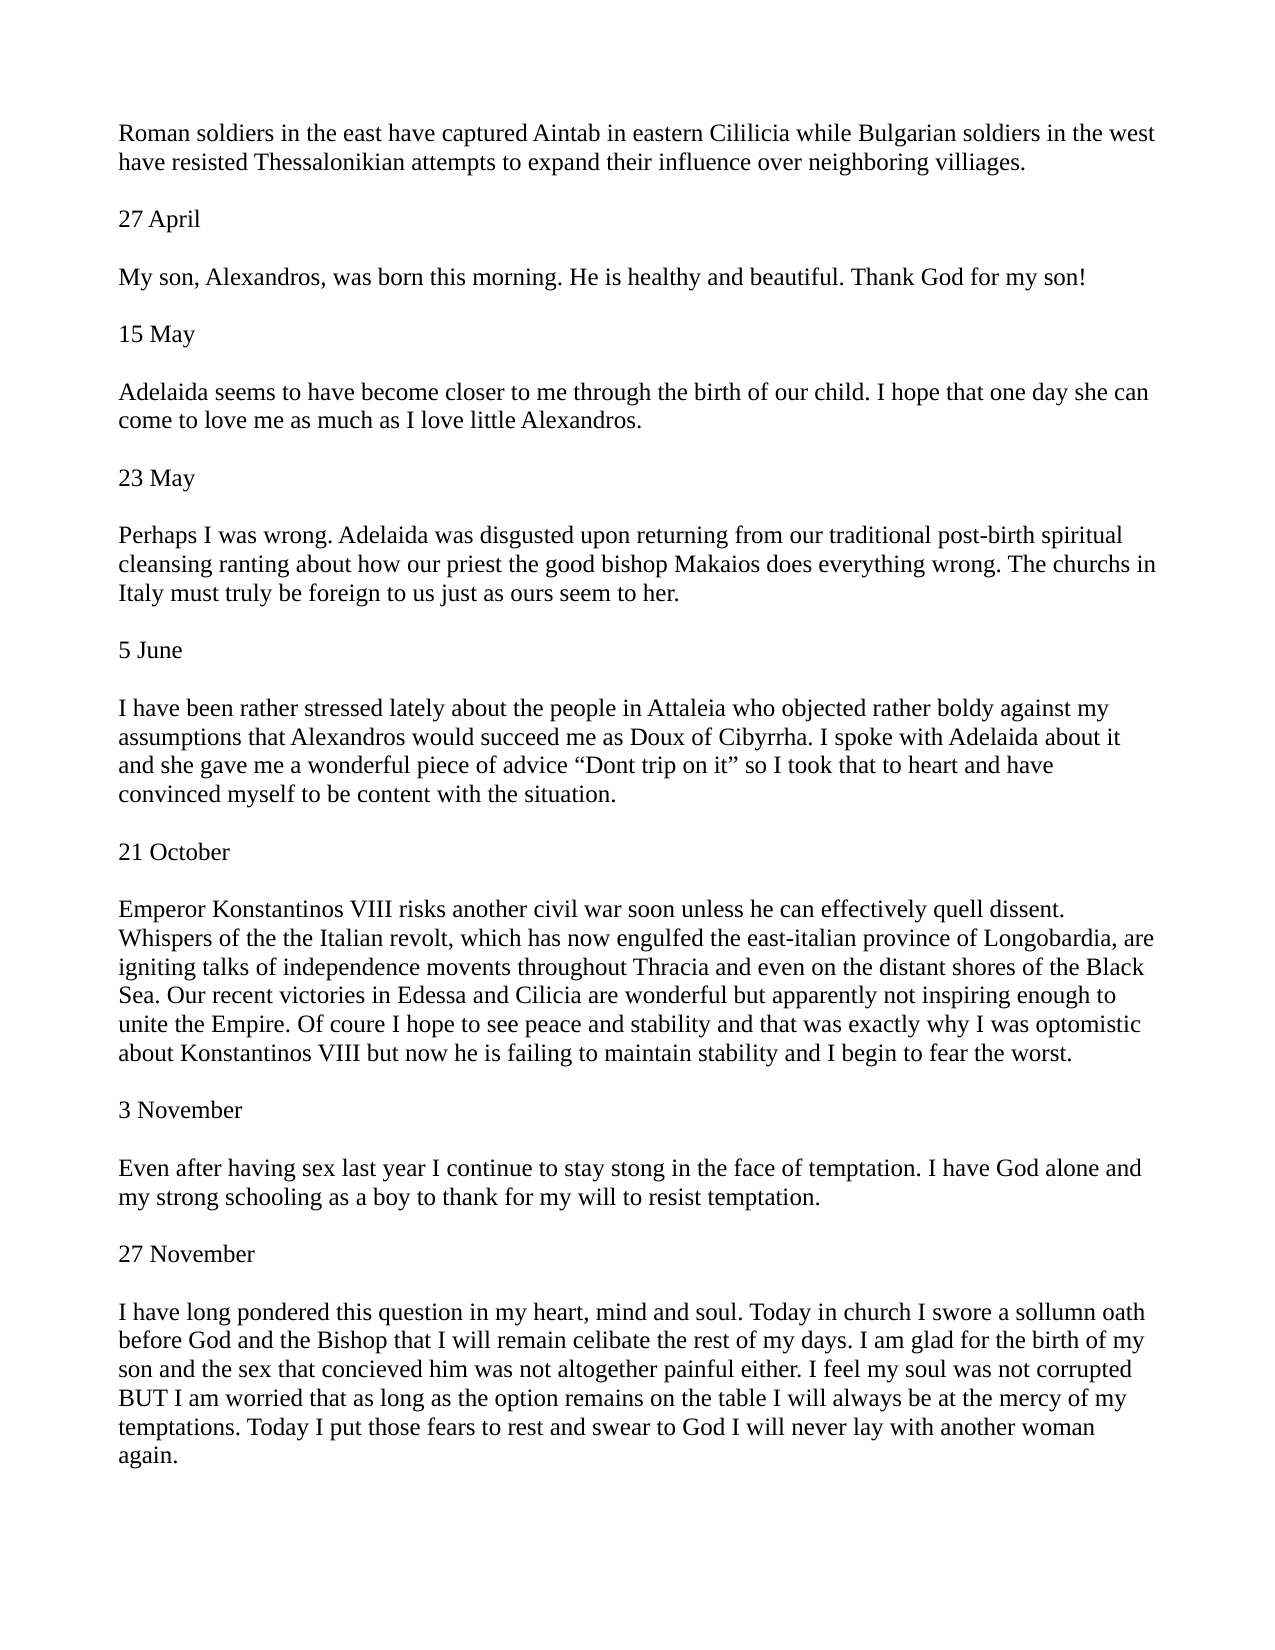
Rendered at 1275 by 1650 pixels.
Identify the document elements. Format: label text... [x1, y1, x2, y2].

text 23 May [118, 463, 1157, 492]
text 3 November [118, 1096, 1157, 1124]
text I have long pondered this question in my heart, mind and soul. Today in church I swore a sollumn oath before God and the Bishop that I will remain celibate the rest of my days. I am glad for the birth of my son and the sex that concieved him was not altogether painful either. I feel my soul was not corrupted BUT I am worried that as long as the option remains on the table I will always be at the mercy of my temptations. Today I put those fears to rest and swear to God I will never lay with another woman again. [118, 1297, 1157, 1469]
text Adelaida seems to have become closer to me through the birth of our child. I hope that one day she can come to love me as much as I love little Alexandros. [118, 377, 1157, 434]
text Even after having sex last year I continue to stay stong in the face of temptation. I have God alone and my strong schooling as a boy to thank for my will to resist temptation. [118, 1153, 1157, 1211]
text I have been rather stressed lately about the people in Attaleia who objected rather boldy against my assumptions that Alexandros would succeed me as Doux of Cibyrrha. I spoke with Adelaida about it and she gave me a wonderful piece of advice “Dont trip on it” so I took that to heart and have convinced myself to be content with the situation. [118, 693, 1157, 808]
text Emperor Konstantinos VIII risks another civil war soon unless he can effectively quell dissent. Whispers of the the Italian revolt, which has now engulfed the east-italian province of Longobardia, are igniting talks of independence movents throughout Thracia and even on the distant shores of the Black Sea. Our recent victories in Edessa and Cilicia are wonderful but apparently not inspiring enough to unite the Empire. Of coure I hope to see peace and stability and that was exactly why I was optomistic about Konstantinos VIII but now he is failing to maintain stability and I begin to fear the worst. [118, 894, 1157, 1067]
text 21 October [118, 837, 1157, 866]
text 5 June [118, 636, 1157, 664]
text 15 May [118, 319, 1157, 348]
text Roman soldiers in the east have captured Aintab in eastern Cililicia while Bulgarian soldiers in the west have resisted Thessalonikian attempts to expand their influence over neighboring villiages. [118, 118, 1157, 176]
text Perhaps I was wrong. Adelaida was disgusted upon returning from our traditional post-birth spiritual cleansing ranting about how our priest the good bishop Makaios does everything wrong. The churchs in Italy must truly be foreign to us just as ours seem to her. [118, 521, 1157, 607]
text 27 April [118, 204, 1157, 233]
text 27 November [118, 1239, 1157, 1268]
text My son, Alexandros, was born this morning. He is healthy and beautiful. Thank God for my son! [118, 262, 1157, 291]
